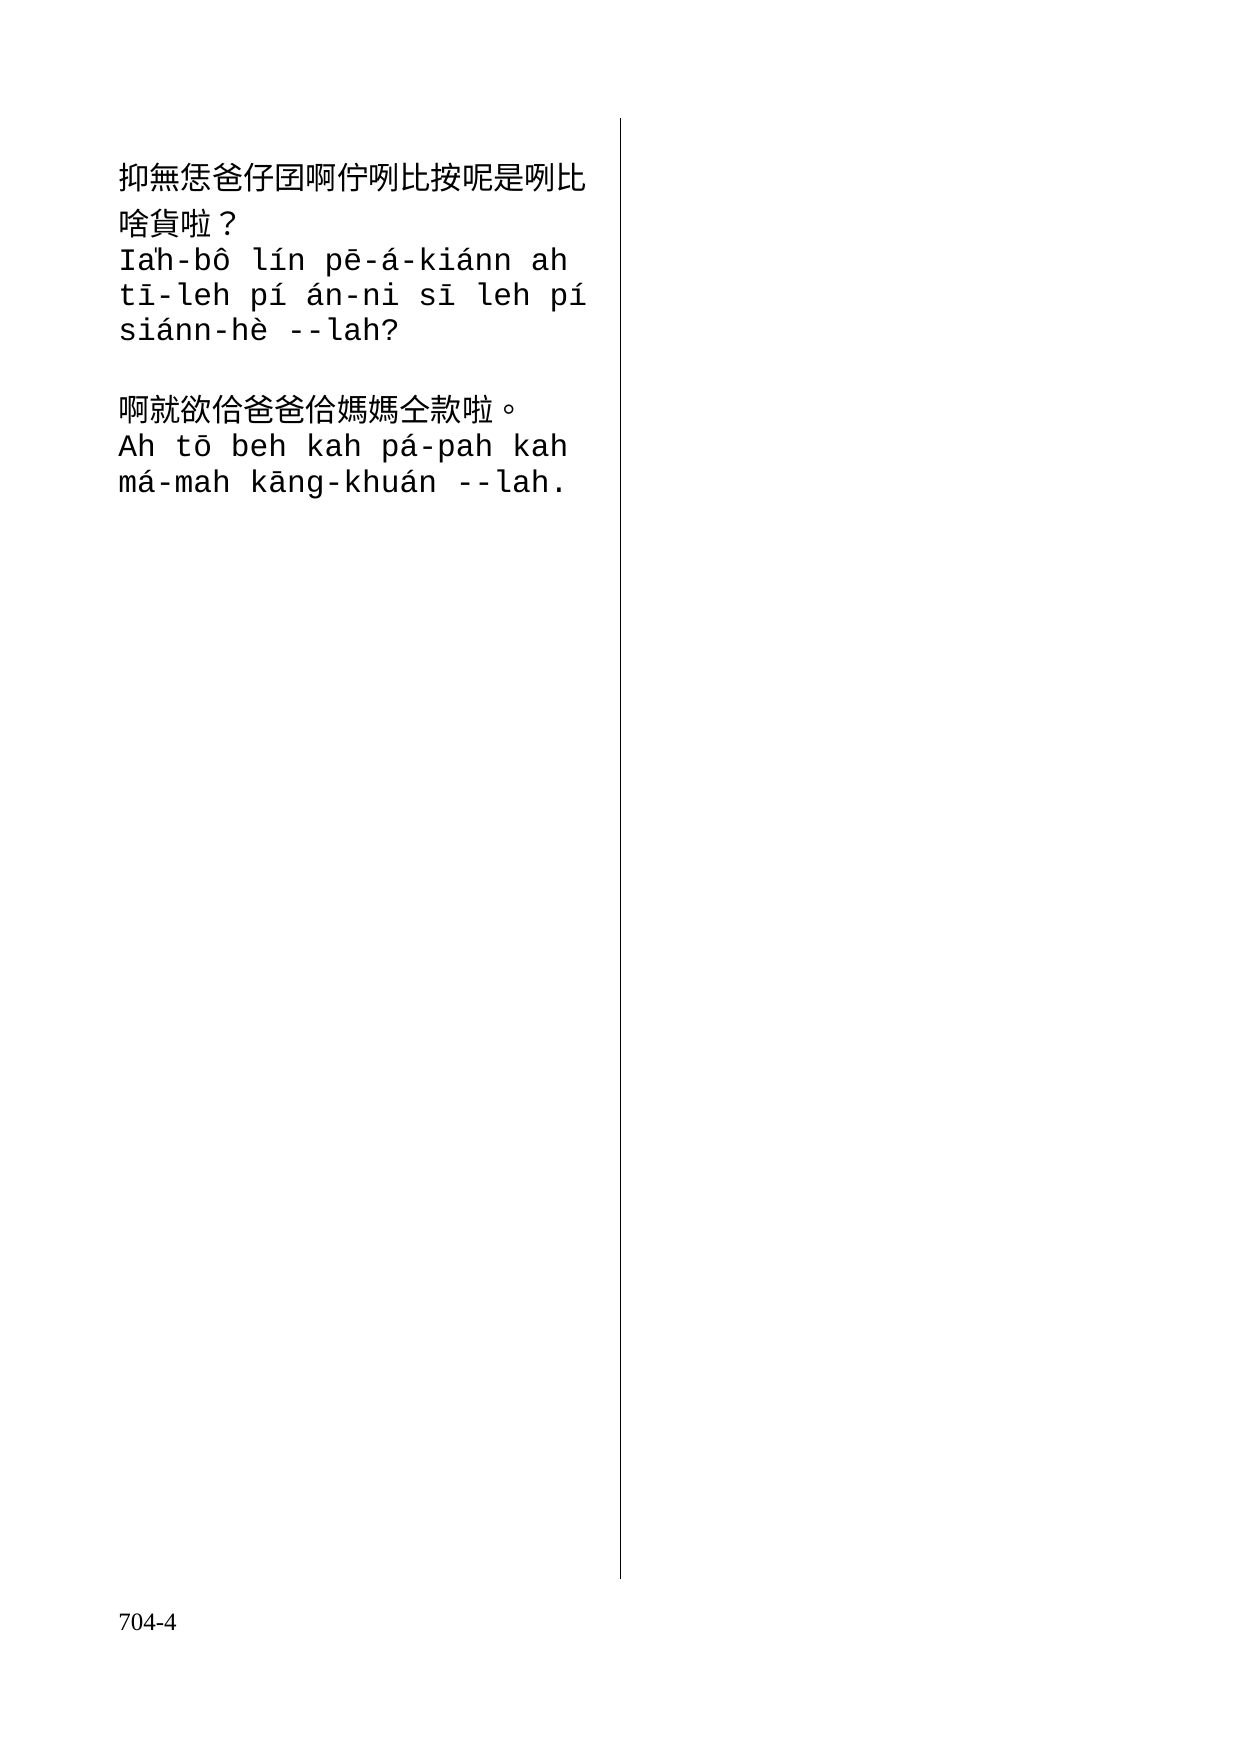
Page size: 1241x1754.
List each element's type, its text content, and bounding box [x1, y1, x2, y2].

text 抑無恁爸仔囝啊佇咧比按呢是咧比啥貨啦？ [118, 153, 618, 244]
text Ia̍h-bô lín pē-á-kiánn ah tī-leh pí án-ni sī leh pí siánn-hè --lah? [118, 244, 618, 350]
text Ah tō beh kah pá-pah kah má-mah kāng-khuán --lah. [118, 431, 618, 502]
text 啊就欲佮爸爸佮媽媽仝款啦。 [118, 386, 618, 431]
